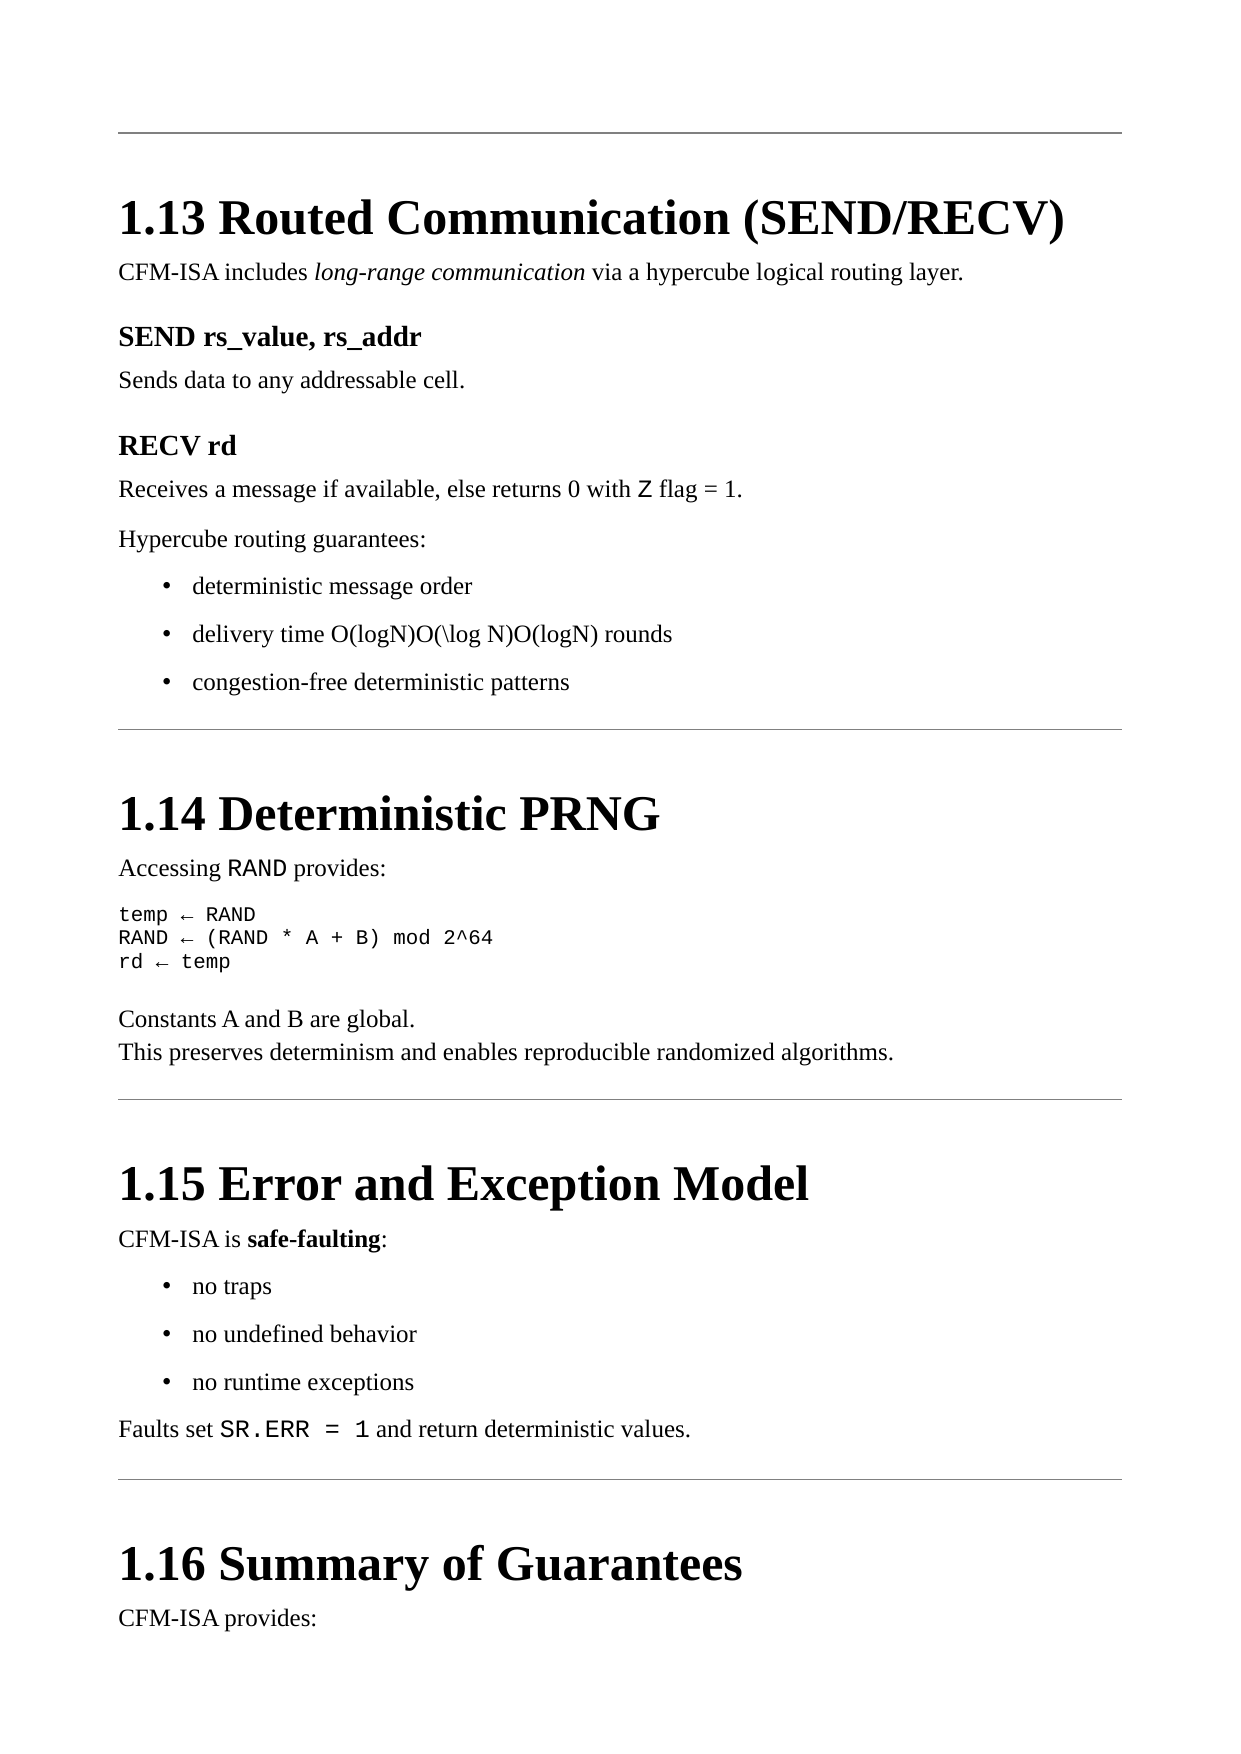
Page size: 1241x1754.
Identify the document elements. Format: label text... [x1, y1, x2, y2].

subtitle SEND rs_value, rs_addr [118, 319, 1122, 353]
text Accessing RAND provides: [118, 853, 1122, 884]
list delivery time O(log⁡N)O(\log N)O(logN) rounds [162, 619, 1122, 648]
text Receives a message if available, else returns 0 with Z flag = 1. [118, 474, 1122, 505]
subtitle 1.14 Deterministic PRNG [118, 783, 1122, 841]
list no traps [162, 1271, 1122, 1300]
list no runtime exceptions [162, 1367, 1122, 1395]
text CFM-ISA provides: [118, 1603, 1122, 1632]
text Constants A and B are global. This preserves determinism and enables reproducible randomized algorithms. [118, 1004, 1122, 1066]
text Hypercube routing guarantees: [118, 524, 1122, 553]
text RAND ← (RAND * A + B) mod 2^64 [118, 927, 1122, 951]
subtitle 1.15 Error and Exception Model [118, 1154, 1122, 1211]
text CFM-ISA is safe-faulting: [118, 1224, 1122, 1253]
text Sends data to any addressable cell. [118, 366, 1122, 394]
text temp ← RAND [118, 903, 1122, 927]
text CFM-ISA includes long-range communication via a hypercube logical routing layer. [118, 257, 1122, 286]
subtitle 1.13 Routed Communication (SEND/RECV) [118, 187, 1122, 245]
list no undefined behavior [162, 1319, 1122, 1348]
list deterministic message order [162, 571, 1122, 600]
subtitle 1.16 Summary of Guarantees [118, 1533, 1122, 1591]
text rd ← temp [118, 951, 1122, 974]
subtitle RECV rd [118, 428, 1122, 461]
list congestion-free deterministic patterns [162, 667, 1122, 695]
text Faults set SR.ERR = 1 and return deterministic values. [118, 1414, 1122, 1445]
